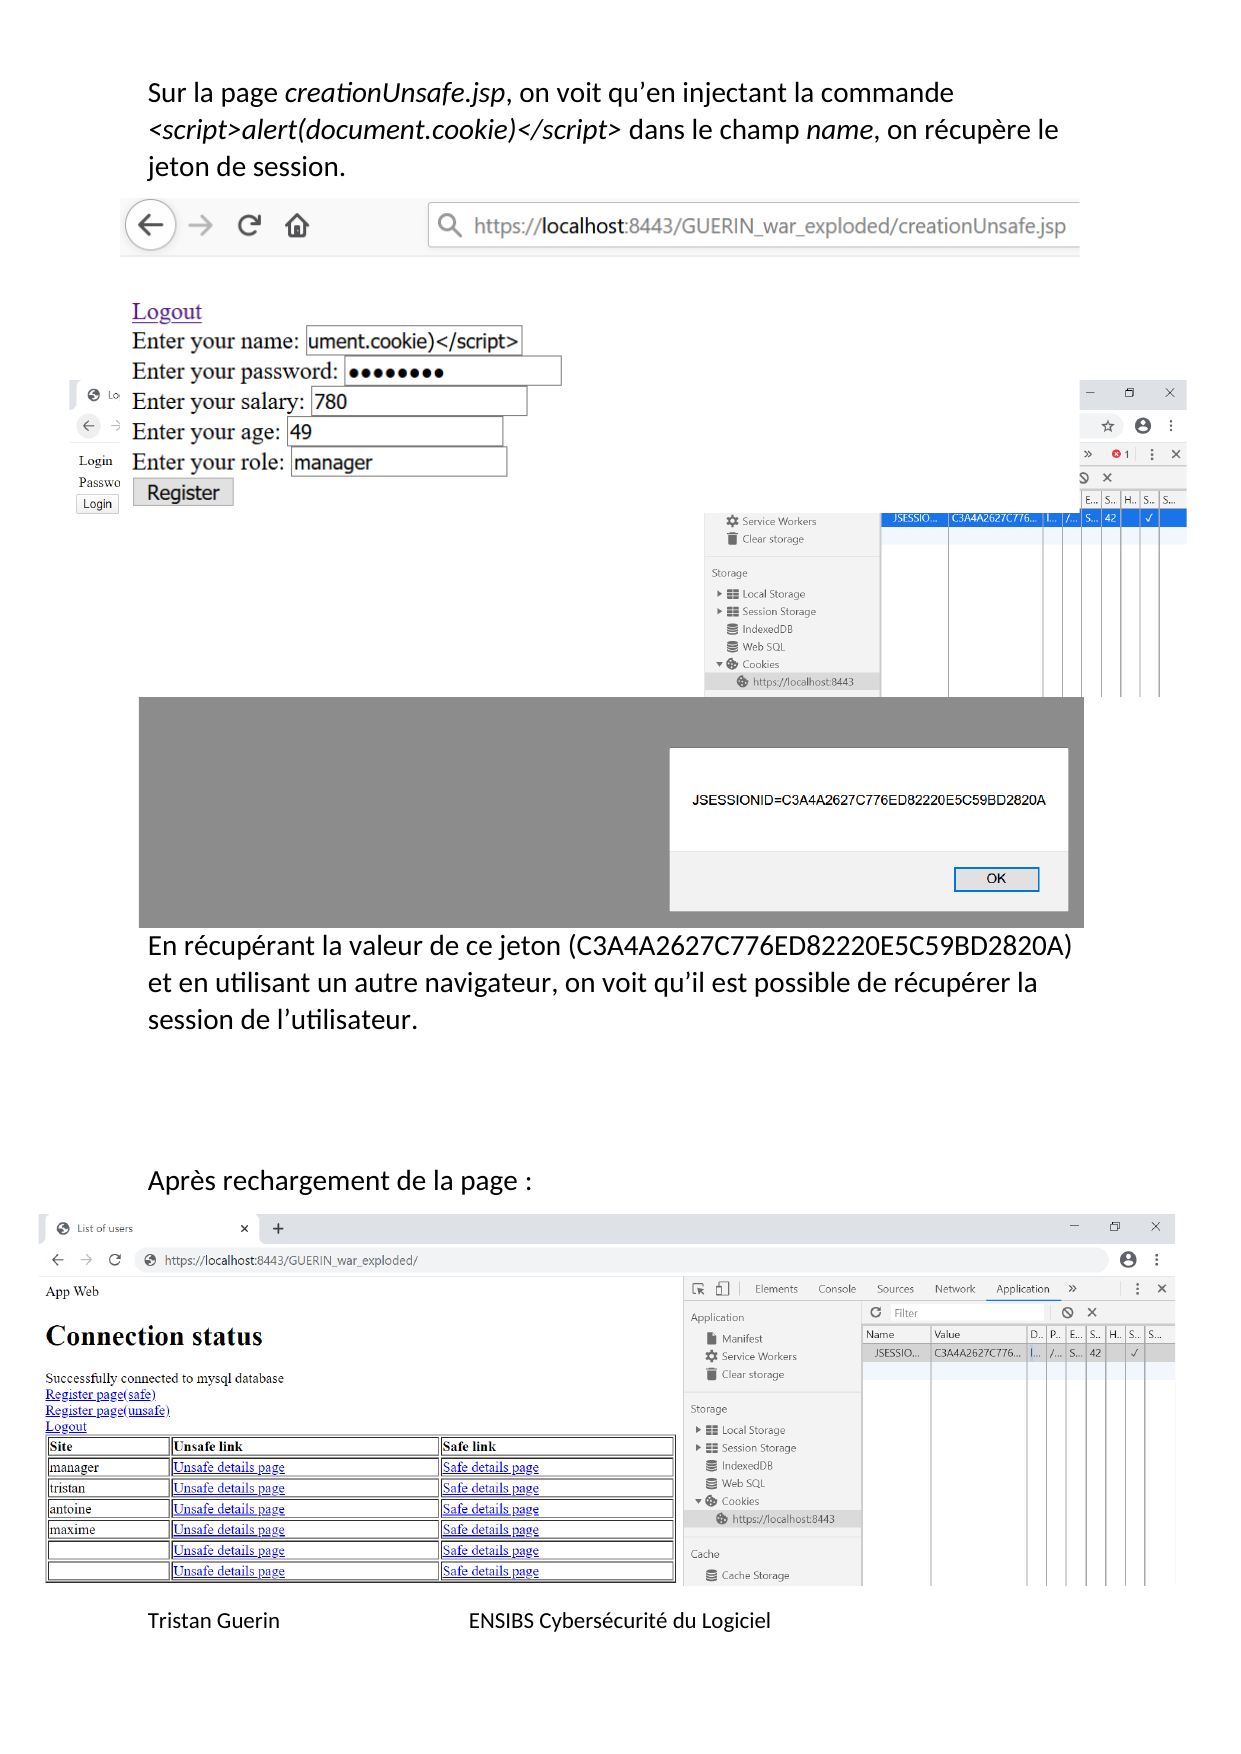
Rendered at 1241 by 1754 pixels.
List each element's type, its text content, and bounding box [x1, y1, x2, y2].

text Sur la page creationUnsafe.jsp, on voit qu’en injectant la commande <script>alert(document.cookie)</script>​ dans le champ name, on récupère le jeton de session. [148, 74, 1093, 183]
text Après rechargement de la page : [148, 1162, 1093, 1198]
text En récupérant la valeur de ce jeton (C3A4A2627C776ED82220E5C59BD2820A) et en utilisant un autre navigateur, on voit qu’il est possible de récupérer la session de l’utilisateur. [148, 697, 1093, 1037]
